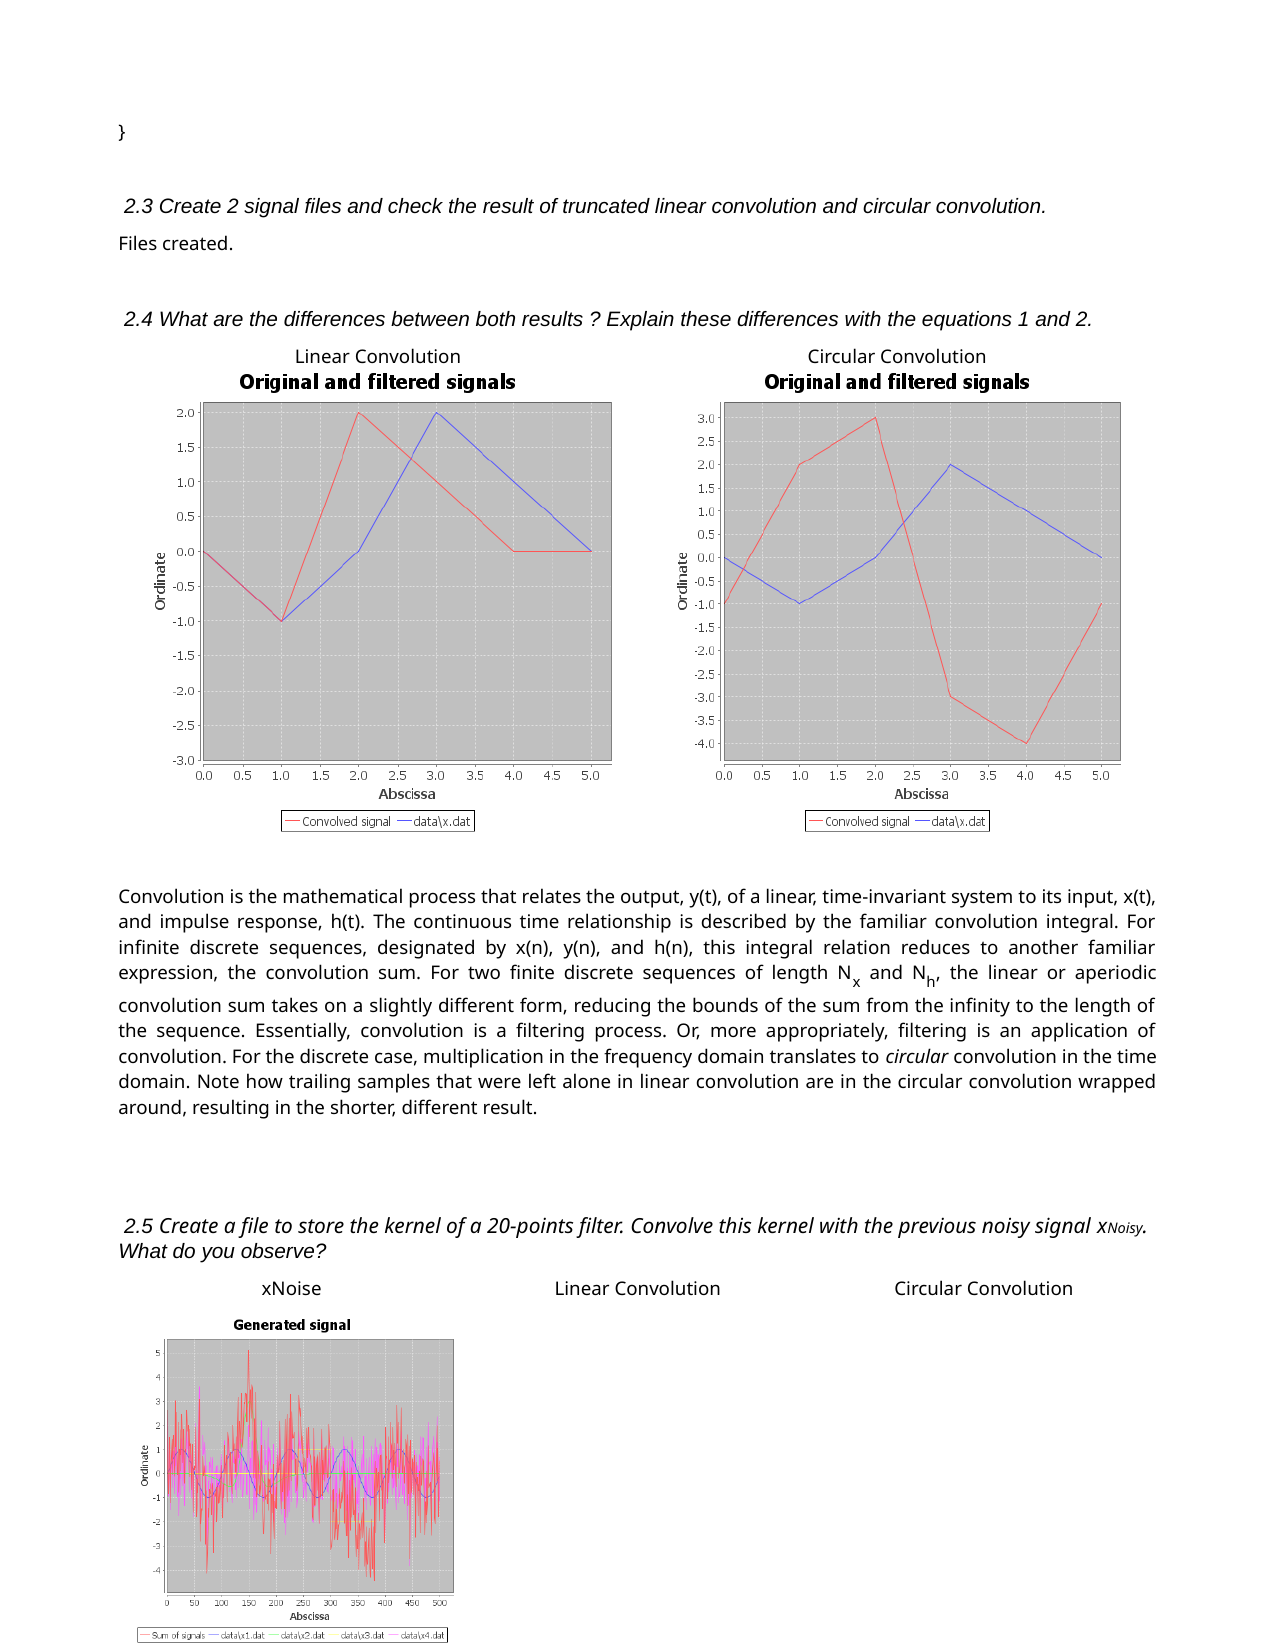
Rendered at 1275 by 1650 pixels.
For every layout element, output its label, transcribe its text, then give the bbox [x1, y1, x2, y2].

table_cell xNoise [118, 1276, 464, 1301]
table_cell Circular Convolution [811, 1276, 1157, 1301]
table_cell Linear Convolution [118, 343, 637, 857]
table_cell Create a file to store the kernel of a 20-points filter. Convolve this kernel with the previous noisy signal xNoisy. What do you observe? [118, 1120, 1157, 1276]
table_cell What are the differences between both results ? Explain these differences with the equations 1 and 2. [118, 282, 1157, 343]
table_cell Convolution is the mathematical process that relates the output, y(t), of a linear, time-invariant system to its input, x(t), and impulse response, h(t). The continuous time relationship is described by the familiar convolution integral. For infinite discrete sequences, designated by x(n), y(n), and h(n), this integral relation reduces to another familiar expression, the convolution sum. For two finite discrete sequences of length Nx and Nh, the linear or aperiodic convolution sum takes on a slightly different form, reducing the bounds of the sum from the infinity to the length of the sequence. Essentially, convolution is a filtering process. Or, more appropriately, filtering is an application of convolution. For the discrete case, multiplication in the frequency domain translates to circular convolution in the time domain. Note how trailing samples that were left alone in linear convolution are in the circular convolution wrapped around, resulting in the shorter, different result. [118, 858, 1157, 1120]
picture [663, 368, 1131, 832]
table_cell } [118, 118, 1157, 169]
table_cell Create 2 signal files and check the result of truncated linear convolution and circular convolution. [118, 169, 1157, 231]
picture [133, 368, 622, 832]
table_cell Files created. [118, 231, 1157, 282]
table_cell Circular Convolution [638, 343, 1157, 857]
picture [123, 1315, 460, 1643]
table_cell Linear Convolution [464, 1276, 811, 1301]
